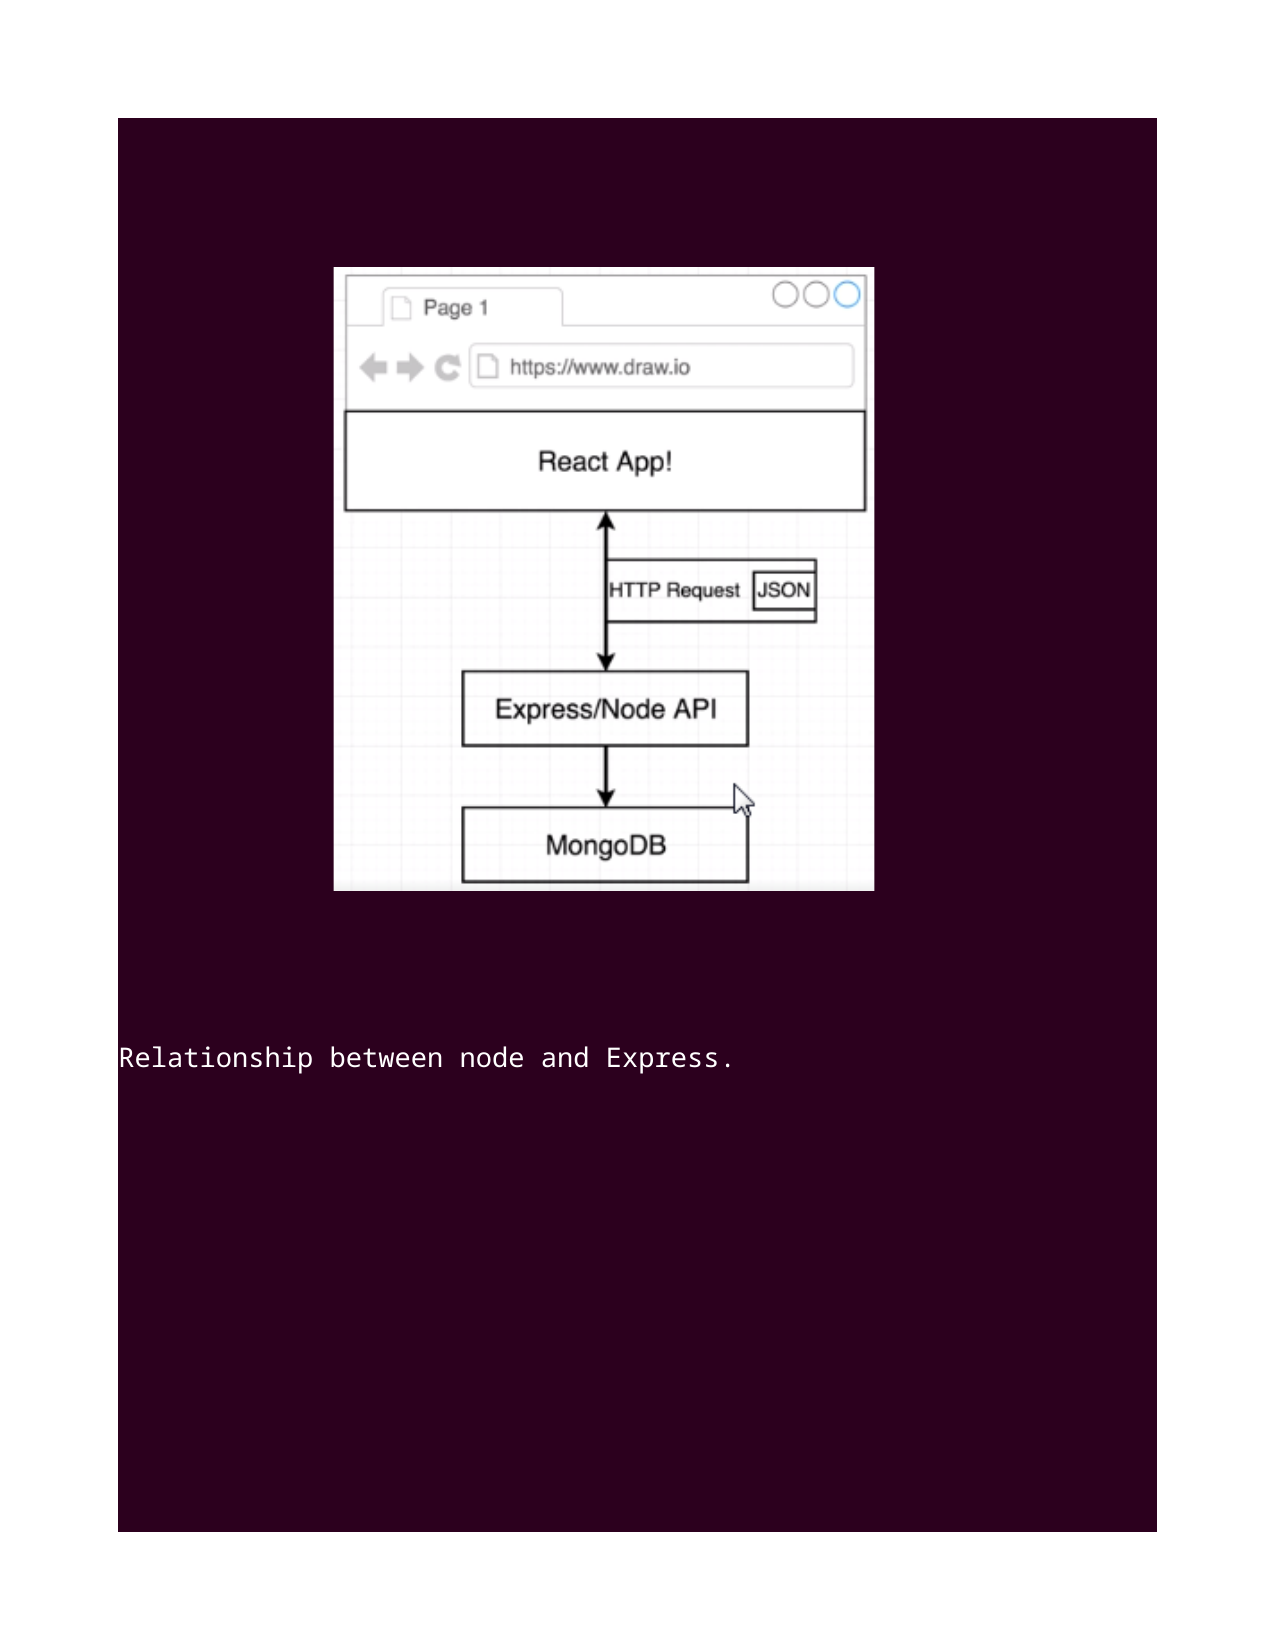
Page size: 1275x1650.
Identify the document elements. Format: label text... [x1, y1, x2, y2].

text Relationship between node and Express. [118, 1038, 1157, 1075]
picture [333, 267, 875, 891]
